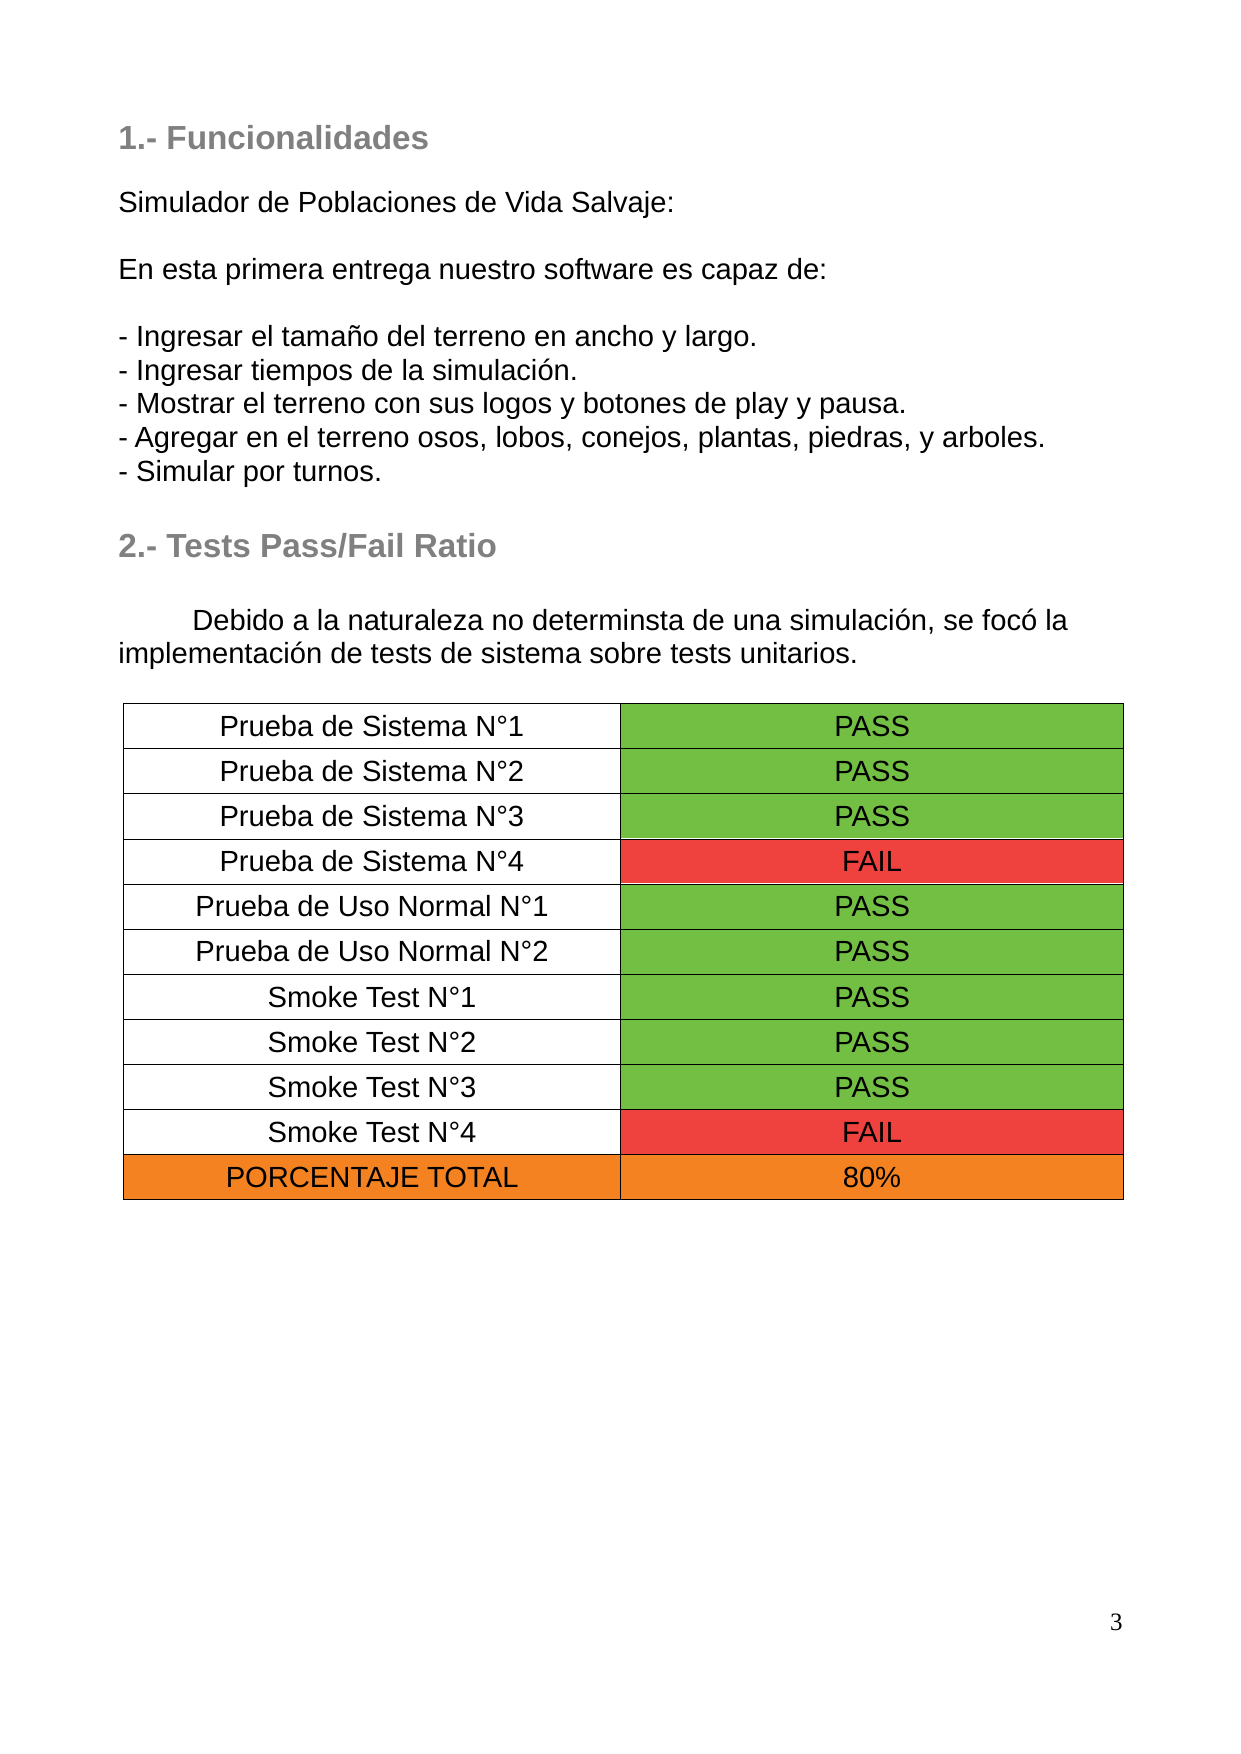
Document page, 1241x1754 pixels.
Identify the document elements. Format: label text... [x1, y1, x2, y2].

table_cell FAIL [621, 840, 1123, 883]
text 2.- Tests Pass/Fail Ratio [118, 526, 1122, 564]
table_cell PASS [621, 1065, 1123, 1109]
table_cell PORCENTAJE TOTAL [124, 1155, 620, 1199]
text - Mostrar el terreno con sus logos y botones de play y pausa. [118, 387, 1122, 420]
text Simulador de Poblaciones de Vida Salvaje: [118, 185, 1122, 219]
table_cell PASS [621, 885, 1123, 929]
table_cell Prueba de Uso Normal N°1 [124, 885, 620, 929]
table_cell PASS [621, 975, 1123, 1019]
table_cell 80% [621, 1155, 1123, 1199]
text - Simular por turnos. [118, 454, 1122, 487]
table_cell Prueba de Sistema N°4 [124, 840, 620, 883]
text En esta primera entrega nuestro software es capaz de: [118, 252, 1122, 286]
table_cell Smoke Test N°3 [124, 1065, 620, 1109]
text - Agregar en el terreno osos, lobos, conejos, plantas, piedras, y arboles. [118, 420, 1122, 454]
table_cell Prueba de Uso Normal N°2 [124, 930, 620, 974]
text 1.- Funcionalidades [118, 118, 1122, 157]
table_cell Smoke Test N°1 [124, 975, 620, 1019]
table_cell Prueba de Sistema N°3 [124, 794, 620, 838]
table_cell Smoke Test N°4 [124, 1110, 620, 1154]
table_cell PASS [621, 794, 1123, 838]
text - Ingresar tiempos de la simulación. [118, 353, 1122, 387]
table_cell Smoke Test N°2 [124, 1020, 620, 1064]
table_cell PASS [621, 749, 1123, 793]
table_cell PASS [621, 930, 1123, 974]
table_header Prueba de Sistema N°1 [124, 704, 620, 748]
table_cell FAIL [621, 1110, 1123, 1154]
table_cell PASS [621, 1020, 1123, 1064]
table_cell Prueba de Sistema N°2 [124, 749, 620, 793]
text Debido a la naturaleza no determinsta de una simulación, se focó la implementación de tests de sistema sobre tests unitarios. [118, 602, 1122, 669]
table_header PASS [621, 704, 1123, 748]
text - Ingresar el tamaño del terreno en ancho y largo. [118, 319, 1122, 353]
